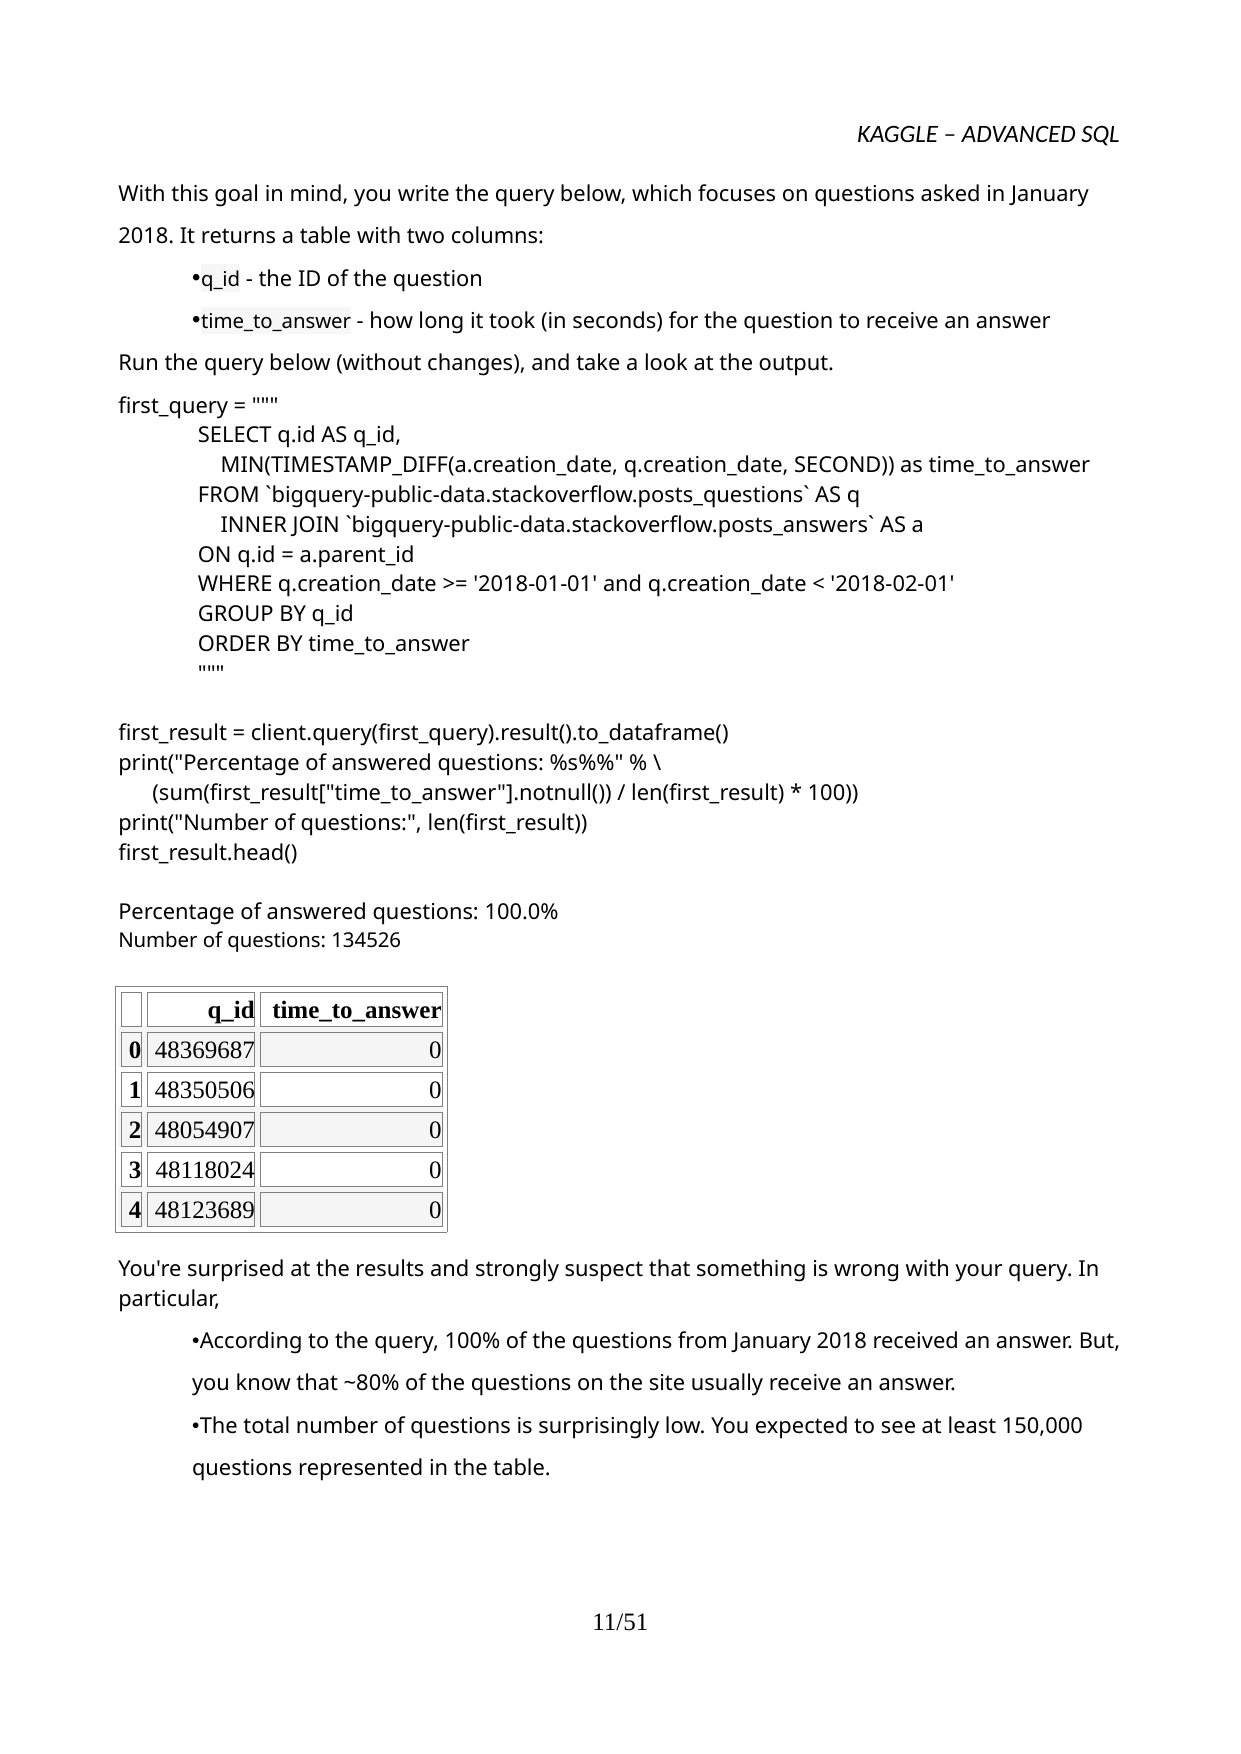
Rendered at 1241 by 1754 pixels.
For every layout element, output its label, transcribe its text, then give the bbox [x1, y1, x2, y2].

table_cell 0 [257, 1186, 444, 1226]
text Number of questions: 134526 [118, 926, 1122, 953]
list time_to_answer - how long it took (in seconds) for the question to receive an answer [118, 305, 1122, 335]
text first_result.head() [118, 836, 1122, 866]
list q_id - the ID of the question [118, 263, 1122, 292]
text first_query = """ [118, 389, 1122, 419]
table_cell 1 [118, 1066, 144, 1106]
text Run the query below (without changes), and take a look at the output. [118, 347, 1122, 377]
table_cell 3 [118, 1146, 144, 1186]
table_cell 4 [118, 1186, 144, 1226]
text print("Number of questions:", len(first_result)) [118, 807, 1122, 836]
table_header [122, 993, 141, 1026]
table_cell 0 [118, 1026, 144, 1066]
table_cell 0 [257, 1146, 444, 1186]
text MIN(TIMESTAMP_DIFF(a.creation_date, q.creation_date, SECOND)) as time_to_answer [118, 449, 1122, 479]
text print("Percentage of answered questions: %s%%" % \ [118, 747, 1122, 777]
table_cell 48054907 [144, 1106, 257, 1146]
text Percentage of answered questions: 100.0% [118, 896, 1122, 926]
table_cell 0 [257, 1106, 444, 1146]
list According to the query, 100% of the questions from January 2018 received an answer. But, you know that ~80% of the questions on the site usually receive an answer. [118, 1325, 1122, 1397]
table_cell 48350506 [144, 1066, 257, 1106]
table_header q_id [144, 987, 257, 1026]
list The total number of questions is surprisingly low. You expected to see at least 150,000 questions represented in the table. [118, 1410, 1122, 1482]
table_cell 48118024 [144, 1146, 257, 1186]
text ORDER BY time_to_answer [118, 628, 1122, 658]
table_header time_to_answer [257, 987, 444, 1026]
text (sum(first_result["time_to_answer"].notnull()) / len(first_result) * 100)) [118, 777, 1122, 807]
table_cell 48369687 [144, 1026, 257, 1066]
table_cell 2 [118, 1106, 144, 1146]
text With this goal in mind, you write the query below, which focuses on questions asked in January 2018. It returns a table with two columns: [118, 178, 1122, 250]
text SELECT q.id AS q_id, [118, 419, 1122, 449]
table_cell 0 [257, 1066, 444, 1106]
text FROM `bigquery-public-data.stackoverflow.posts_questions` AS q [118, 479, 1122, 509]
text """ [118, 658, 1122, 687]
text INNER JOIN `bigquery-public-data.stackoverflow.posts_answers` AS a [118, 509, 1122, 538]
table_header [118, 987, 144, 1026]
table_cell 0 [257, 1026, 444, 1066]
text WHERE q.creation_date >= '2018-01-01' and q.creation_date < '2018-02-01' [118, 568, 1122, 598]
text ON q.id = a.parent_id [118, 538, 1122, 568]
table_cell 48123689 [144, 1186, 257, 1226]
text GROUP BY q_id [118, 598, 1122, 628]
text You're surprised at the results and strongly suspect that something is wrong with your query. In particular, [118, 1253, 1122, 1313]
text first_result = client.query(first_query).result().to_dataframe() [118, 717, 1122, 747]
